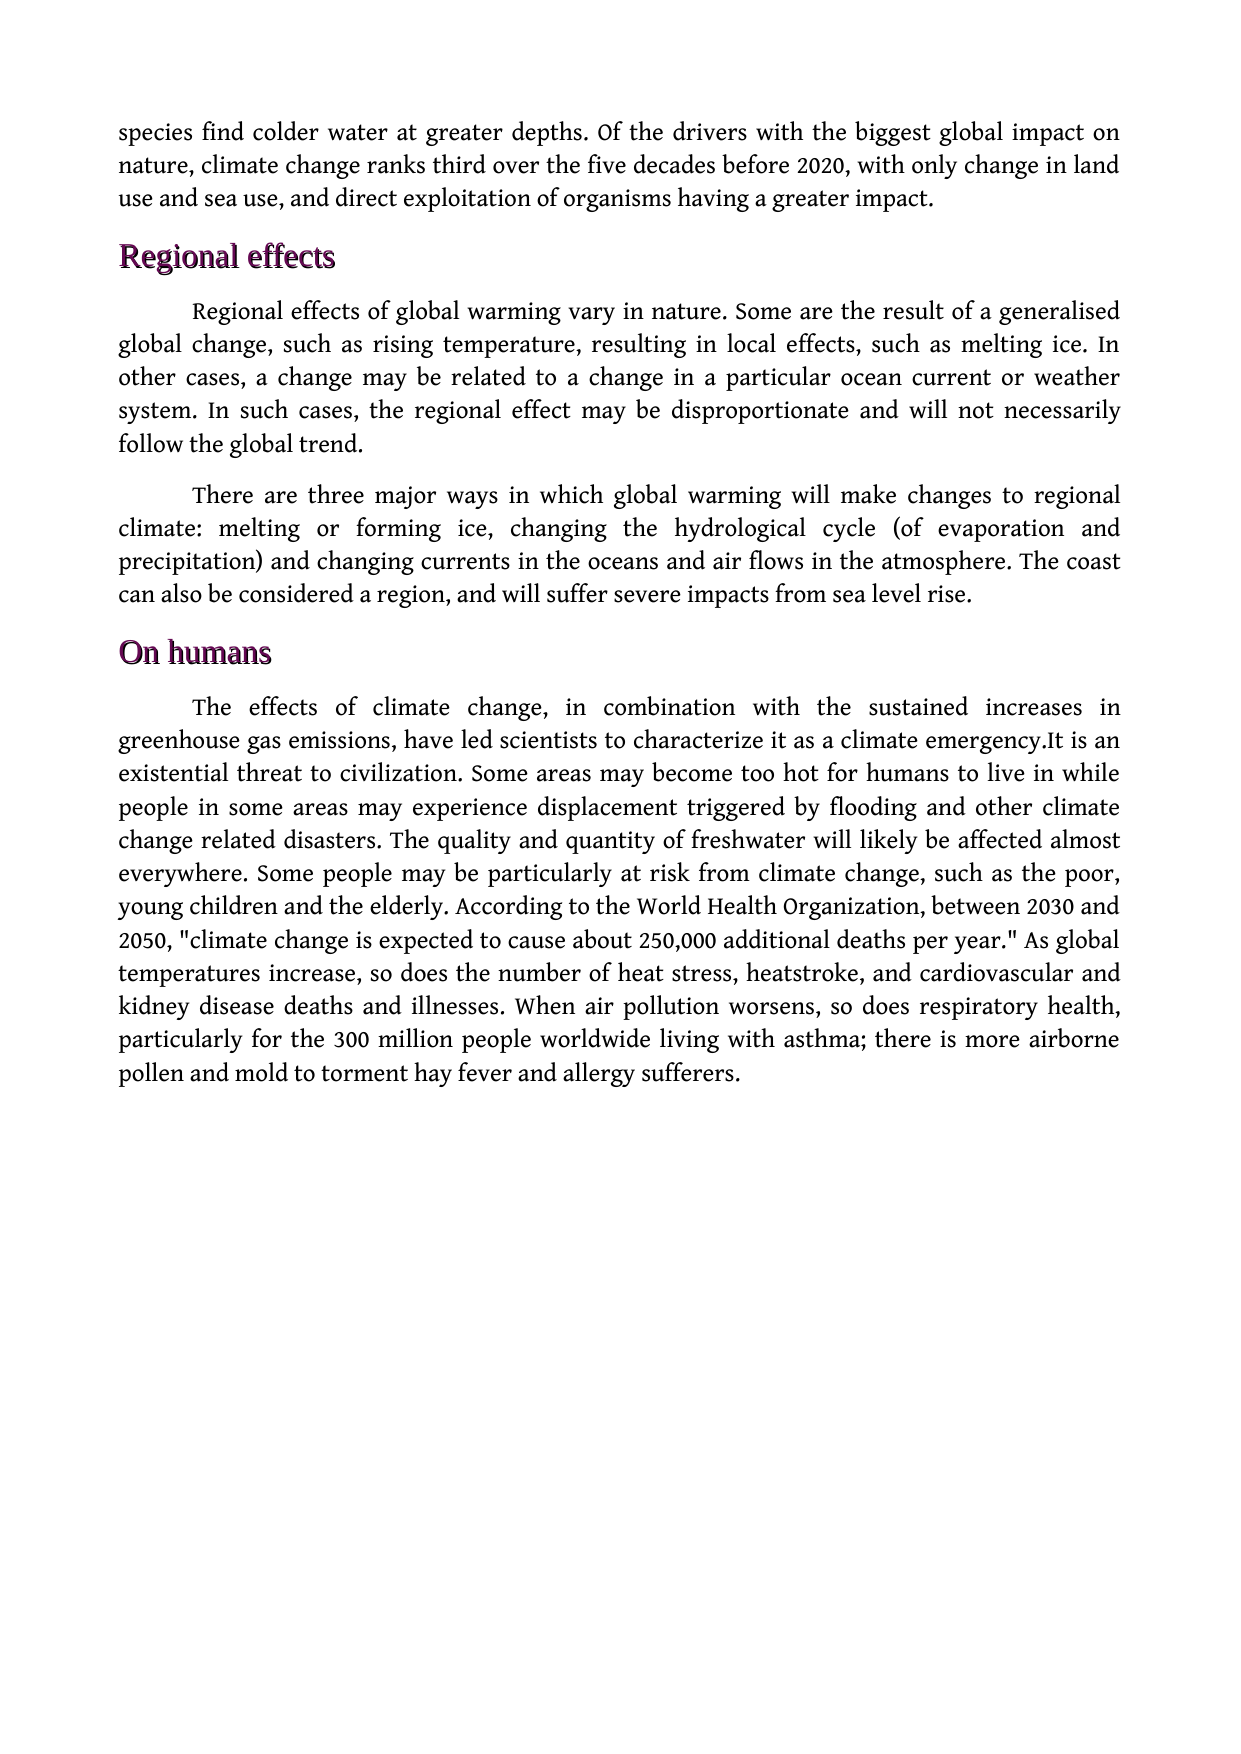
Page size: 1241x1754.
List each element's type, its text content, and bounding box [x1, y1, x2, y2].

text Regional effects [118, 236, 1122, 274]
text On humans [118, 632, 1122, 670]
text The effects of climate change, in combination with the sustained increases in greenhouse gas emissions, have led scientists to characterize it as a climate emergency.It is an existential threat to civilization. Some areas may become too hot for humans to live in while people in some areas may experience displacement triggered by flooding and other climate change related disasters. The quality and quantity of freshwater will likely be affected almost everywhere. Some people may be particularly at risk from climate change, such as the poor, young children and the elderly. According to the World Health Organization, between 2030 and 2050, "climate change is expected to cause about 250,000 additional deaths per year." As global temperatures increase, so does the number of heat stress, heatstroke, and cardiovascular and kidney disease deaths and illnesses. When air pollution worsens, so does respiratory health, particularly for the 300 million people worldwide living with asthma; there is more airborne pollen and mold to torment hay fever and allergy sufferers. [118, 693, 1122, 1088]
text There are three major ways in which global warming will make changes to regional climate: melting or forming ice, changing the hydrological cycle (of evaporation and precipitation) and changing currents in the oceans and air flows in the atmosphere. The coast can also be considered a region, and will suffer severe impacts from sea level rise. [118, 481, 1122, 610]
text Regional effects of global warming vary in nature. Some are the result of a generalised global change, such as rising temperature, resulting in local effects, such as melting ice. In other cases, a change may be related to a change in a particular ocean current or weather system. In such cases, the regional effect may be disproportionate and will not necessarily follow the global trend. [118, 297, 1122, 459]
text species find colder water at greater depths. Of the drivers with the biggest global impact on nature, climate change ranks third over the five decades before 2020, with only change in land use and sea use, and direct exploitation of organisms having a greater impact. [118, 118, 1122, 213]
